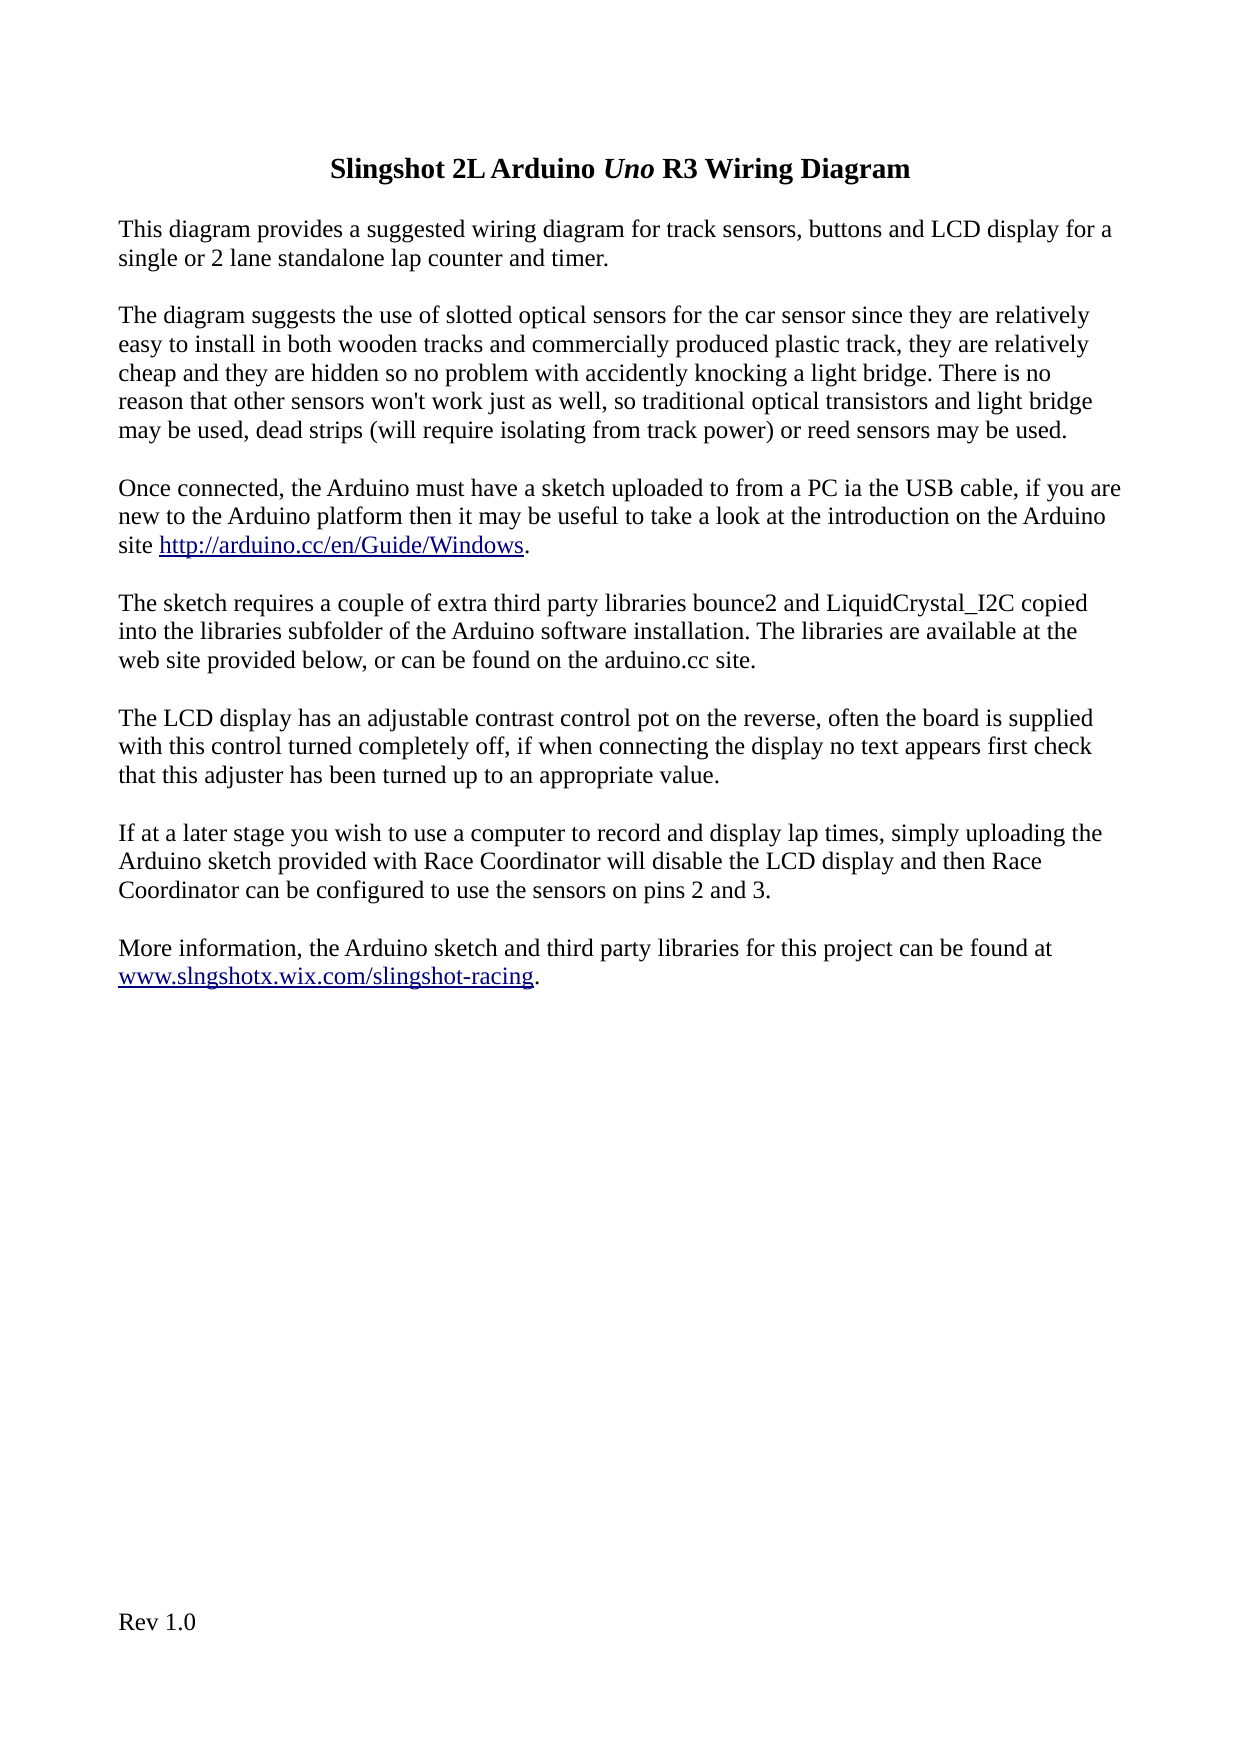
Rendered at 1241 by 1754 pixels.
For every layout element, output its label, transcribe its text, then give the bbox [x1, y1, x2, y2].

text More information, the Arduino sketch and third party libraries for this project can be found at www.slngshotx.wix.com/slingshot-racing. [118, 933, 1122, 990]
text If at a later stage you wish to use a computer to record and display lap times, simply uploading the Arduino sketch provided with Race Coordinator will disable the LCD display and then Race Coordinator can be configured to use the sensors on pins 2 and 3. [118, 818, 1122, 904]
text The diagram suggests the use of slotted optical sensors for the car sensor since they are relatively easy to install in both wooden tracks and commercially produced plastic track, they are relatively cheap and they are hidden so no problem with accidently knocking a light bridge. There is no reason that other sensors won't work just as well, so traditional optical transistors and light bridge may be used, dead strips (will require isolating from track power) or reed sensors may be used. [118, 300, 1122, 444]
text Slingshot 2L Arduino Uno R3 Wiring Diagram [118, 152, 1122, 185]
text The sketch requires a couple of extra third party libraries bounce2 and LiquidCrystal_I2C copied into the libraries subfolder of the Arduino software installation. The libraries are available at the web site provided below, or can be found on the arduino.cc site. [118, 588, 1122, 674]
text The LCD display has an adjustable contrast control pot on the reverse, often the board is supplied with this control turned completely off, if when connecting the display no text appears first check that this adjuster has been turned up to an appropriate value. [118, 703, 1122, 789]
text Once connected, the Arduino must have a sketch uploaded to from a PC ia the USB cable, if you are new to the Arduino platform then it may be useful to take a look at the introduction on the Arduino site http://arduino.cc/en/Guide/Windows. [118, 473, 1122, 559]
text This diagram provides a suggested wiring diagram for track sensors, buttons and LCD display for a single or 2 lane standalone lap counter and timer. [118, 214, 1122, 271]
